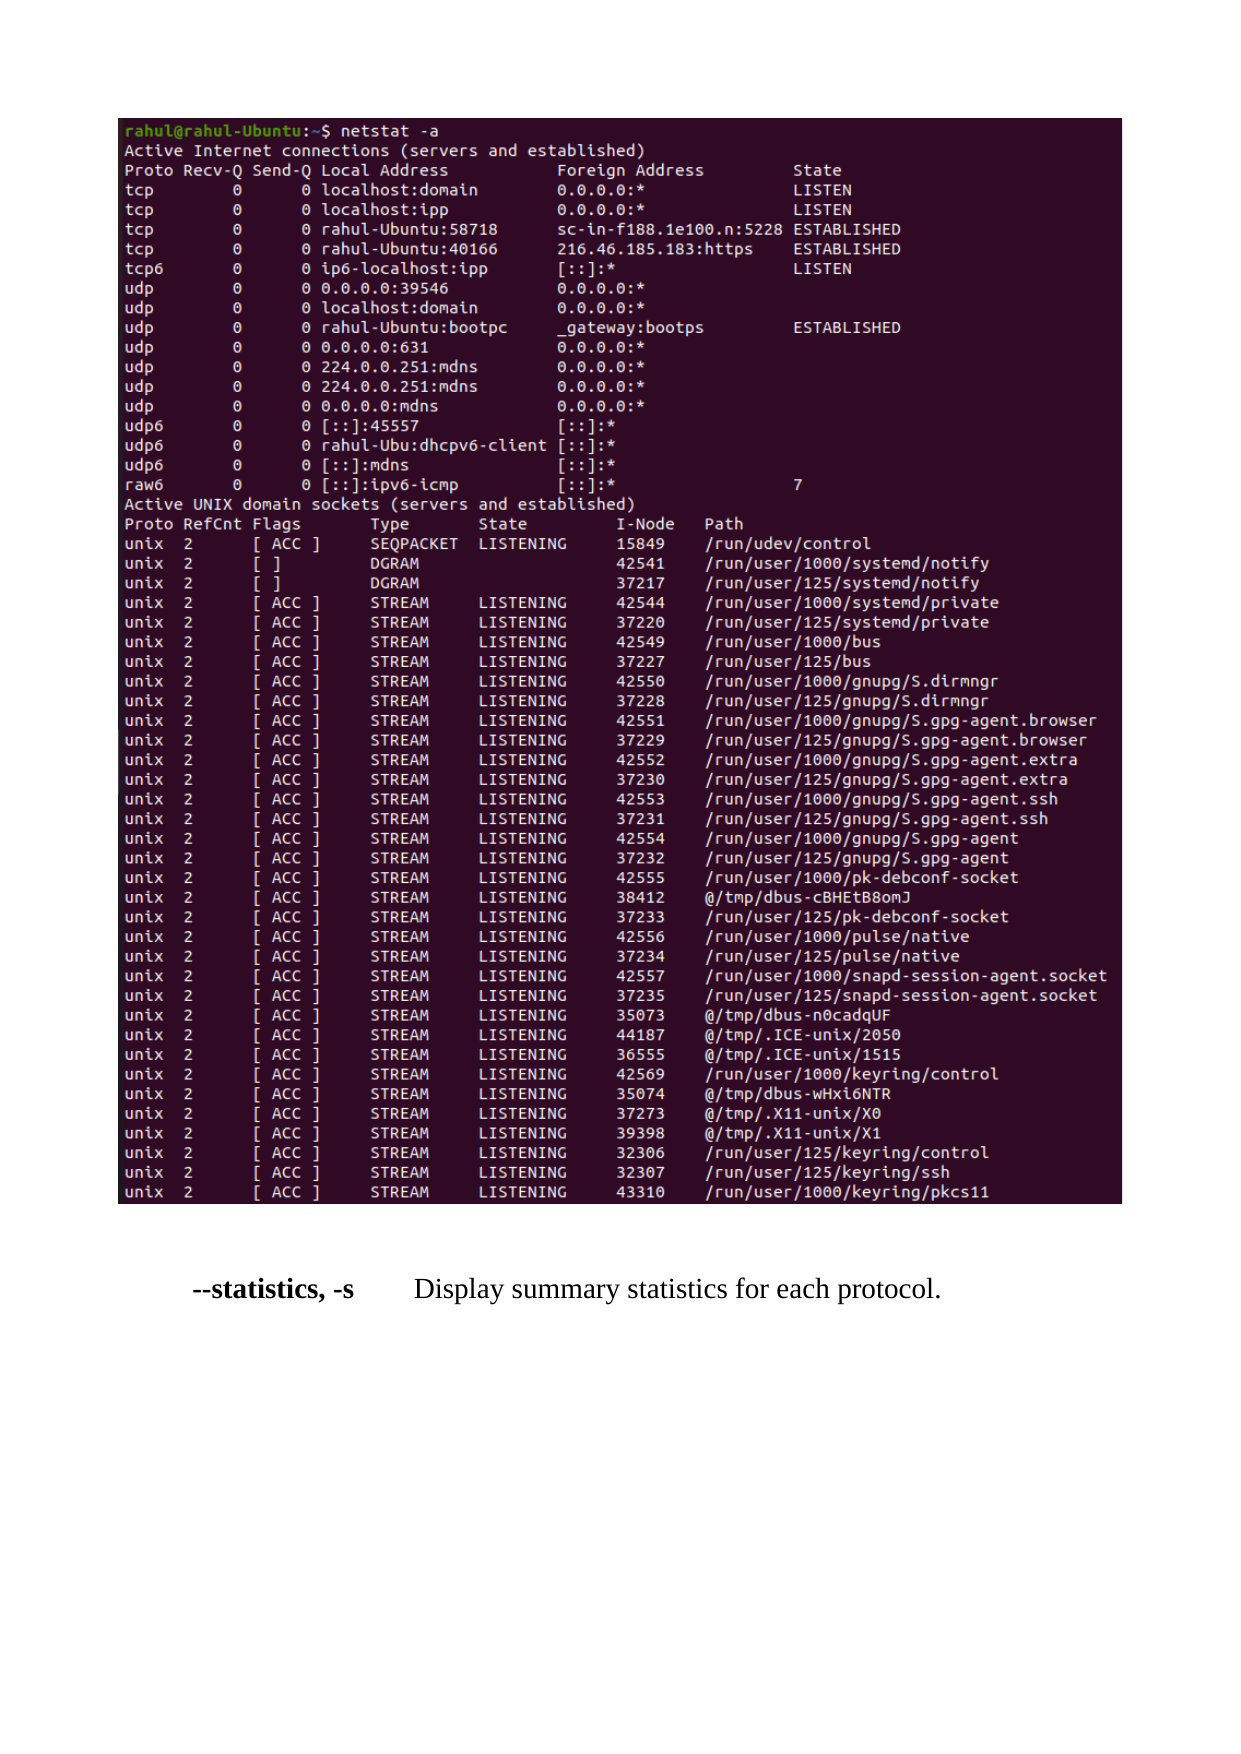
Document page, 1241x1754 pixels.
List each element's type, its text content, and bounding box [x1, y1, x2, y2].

text --statistics, -s Display summary statistics for each protocol. [118, 1271, 1122, 1304]
picture [118, 118, 1123, 1204]
